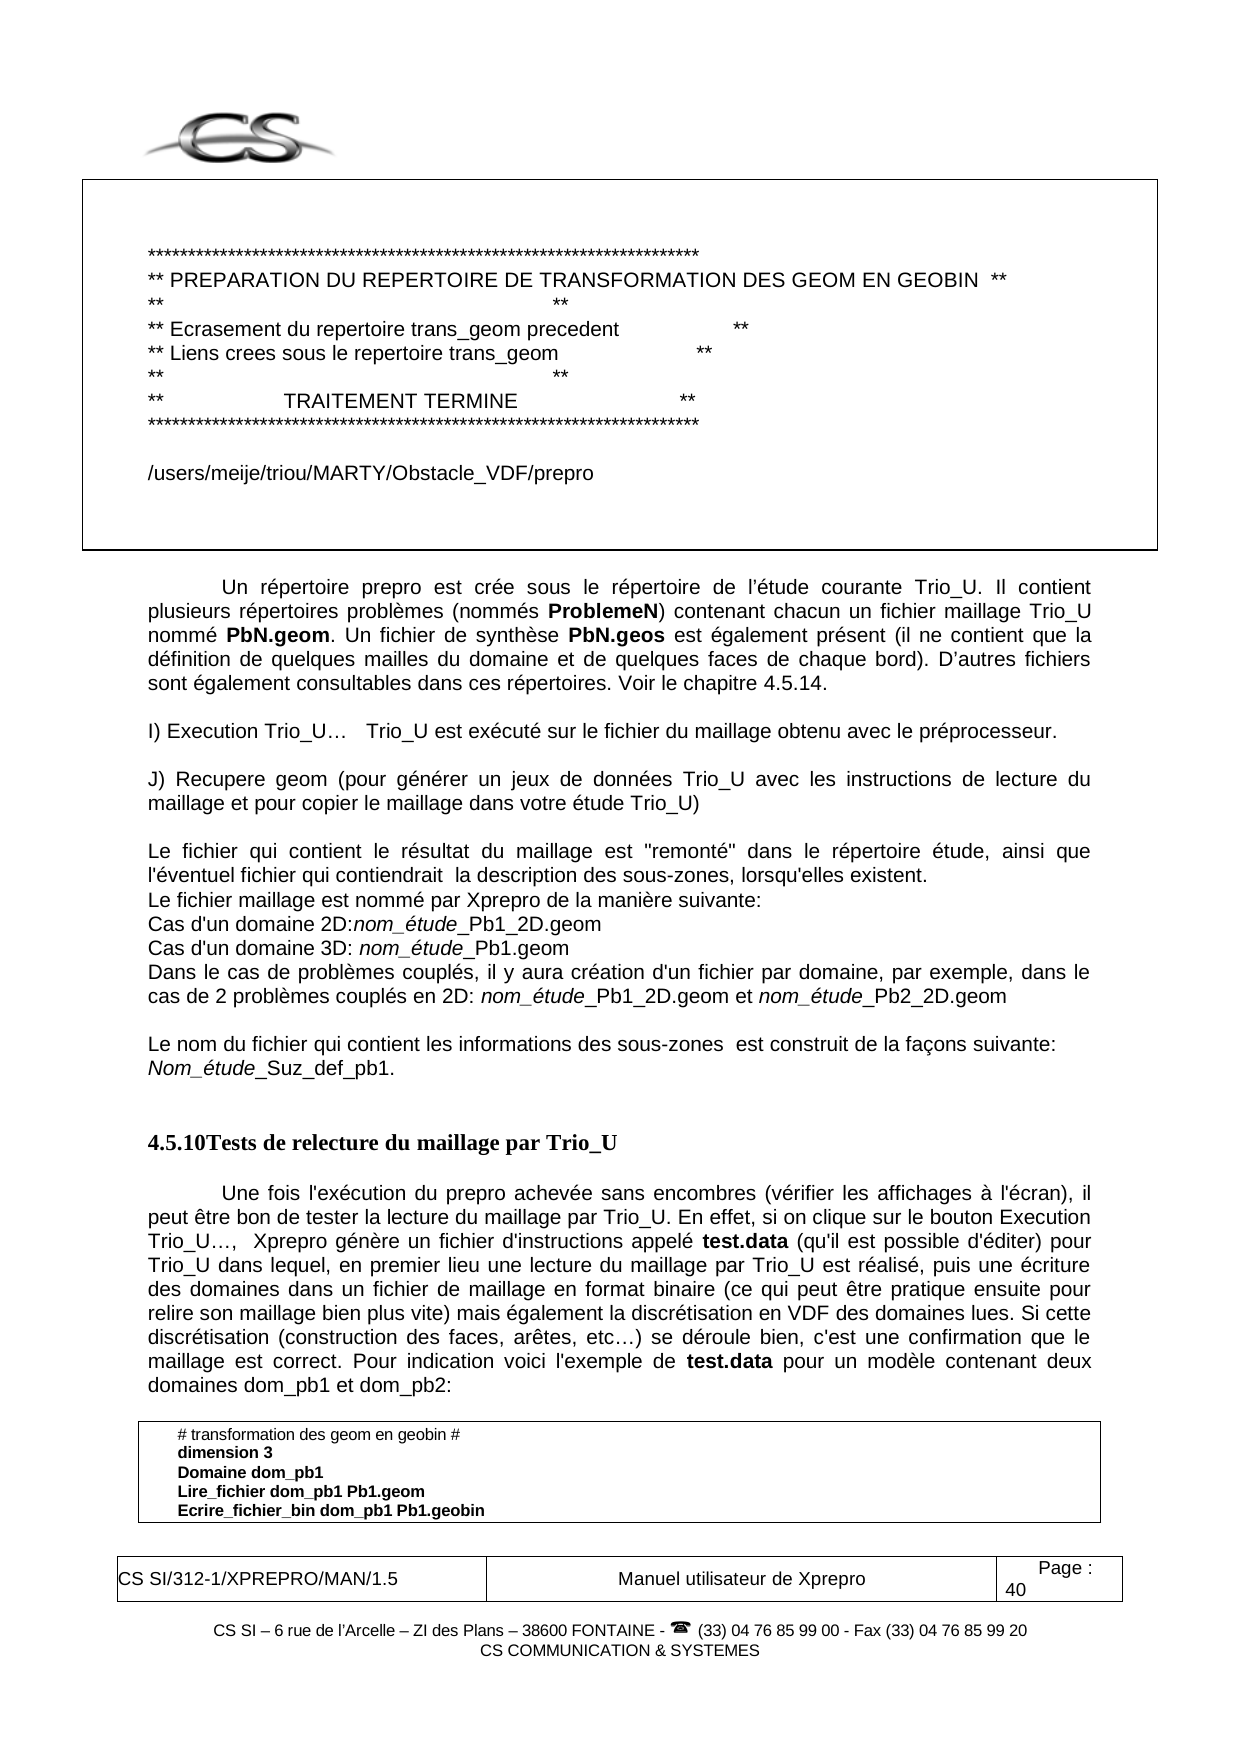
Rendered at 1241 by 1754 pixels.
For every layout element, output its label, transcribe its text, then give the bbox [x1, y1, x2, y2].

text Domaine dom_pb1 [139, 1459, 1100, 1478]
text Ecrire_fichier_bin dom_pb1 Pb1.geobin [139, 1497, 1100, 1522]
text Nom_étude_Suz_def_pb1. [148, 1056, 1092, 1080]
text Lire_fichier dom_pb1 Pb1.geom [139, 1478, 1100, 1497]
text ** PREPARATION DU REPERTOIRE DE TRANSFORMATION DES GEOM EN GEOBIN ** [83, 203, 1157, 227]
text ********************************************************************* [83, 180, 1157, 203]
text Le fichier qui contient le résultat du maillage est "remonté" dans le répertoire étude, ainsi que l'éventuel fichier qui contiendrait la description des sous-zones, lorsqu'elles existent. [148, 839, 1092, 887]
text Un répertoire prepro est crée sous le répertoire de l’étude courante Trio_U. Il contient plusieurs répertoires problèmes (nommés ProblemeN) contenant chacun un fichier maillage Trio_U nommé PbN.geom. Un fichier de synthèse PbN.geos est également présent (il ne contient que la définition de quelques mailles du domaine et de quelques faces de chaque bord). D’autres fichiers sont également consultables dans ces répertoires. Voir le chapitre 4.5.14. [148, 575, 1092, 695]
subtitle Tests de relecture du maillage par Trio_U [148, 1129, 1092, 1156]
text Une fois l'exécution du prepro achevée sans encombres (vérifier les affichages à l'écran), il peut être bon de tester la lecture du maillage par Trio_U. En effet, si on clique sur le bouton Execution Trio_U…, Xprepro génère un fichier d'instructions appelé test.data (qu'il est possible d'éditer) pour Trio_U dans lequel, en premier lieu une lecture du maillage par Trio_U est réalisé, puis une écriture des domaines dans un fichier de maillage en format binaire (ce qui peut être pratique ensuite pour relire son maillage bien plus vite) mais également la discrétisation en VDF des domaines lues. Si cette discrétisation (construction des faces, arêtes, etc…) se déroule bien, c'est une confirmation que le maillage est correct. Pour indication voici l'exemple de test.data pour un modèle contenant deux domaines dom_pb1 et dom_pb2: [148, 1181, 1092, 1397]
text Le fichier maillage est nommé par Xprepro de la manière suivante: [148, 887, 1092, 912]
text dimension 3 [139, 1440, 1100, 1459]
picture [133, 106, 350, 172]
text ** Liens crees sous le repertoire trans_geom ** [83, 275, 1157, 299]
text /users/meije/triou/MARTY/Obstacle_VDF/prepro [83, 395, 1157, 549]
text ********************************************************************* [83, 347, 1157, 395]
text J) Recupere geom (pour générer un jeux de données Trio_U avec les instructions de lecture du maillage et pour copier le maillage dans votre étude Trio_U) [148, 767, 1092, 815]
text # transformation des geom en geobin # [139, 1422, 1100, 1440]
text I) Execution Trio_U… Trio_U est exécuté sur le fichier du maillage obtenu avec le préprocesseur. [148, 719, 1092, 743]
text Cas d'un domaine 3D: nom_étude_Pb1.geom [148, 936, 1092, 960]
text ** ** [83, 299, 1157, 323]
text Dans le cas de problèmes couplés, il y aura création d'un fichier par domaine, par exemple, dans le cas de 2 problèmes couplés en 2D: nom_étude_Pb1_2D.geom et nom_étude_Pb2_2D.geom [148, 960, 1092, 1008]
text ** ** [83, 227, 1157, 251]
text ** Ecrasement du repertoire trans_geom precedent ** [83, 251, 1157, 275]
text Le nom du fichier qui contient les informations des sous-zones est construit de la façons suivante: [148, 1032, 1092, 1056]
text Cas d'un domaine 2D:nom_étude_Pb1_2D.geom [148, 912, 1092, 936]
text ** TRAITEMENT TERMINE ** [83, 323, 1157, 347]
